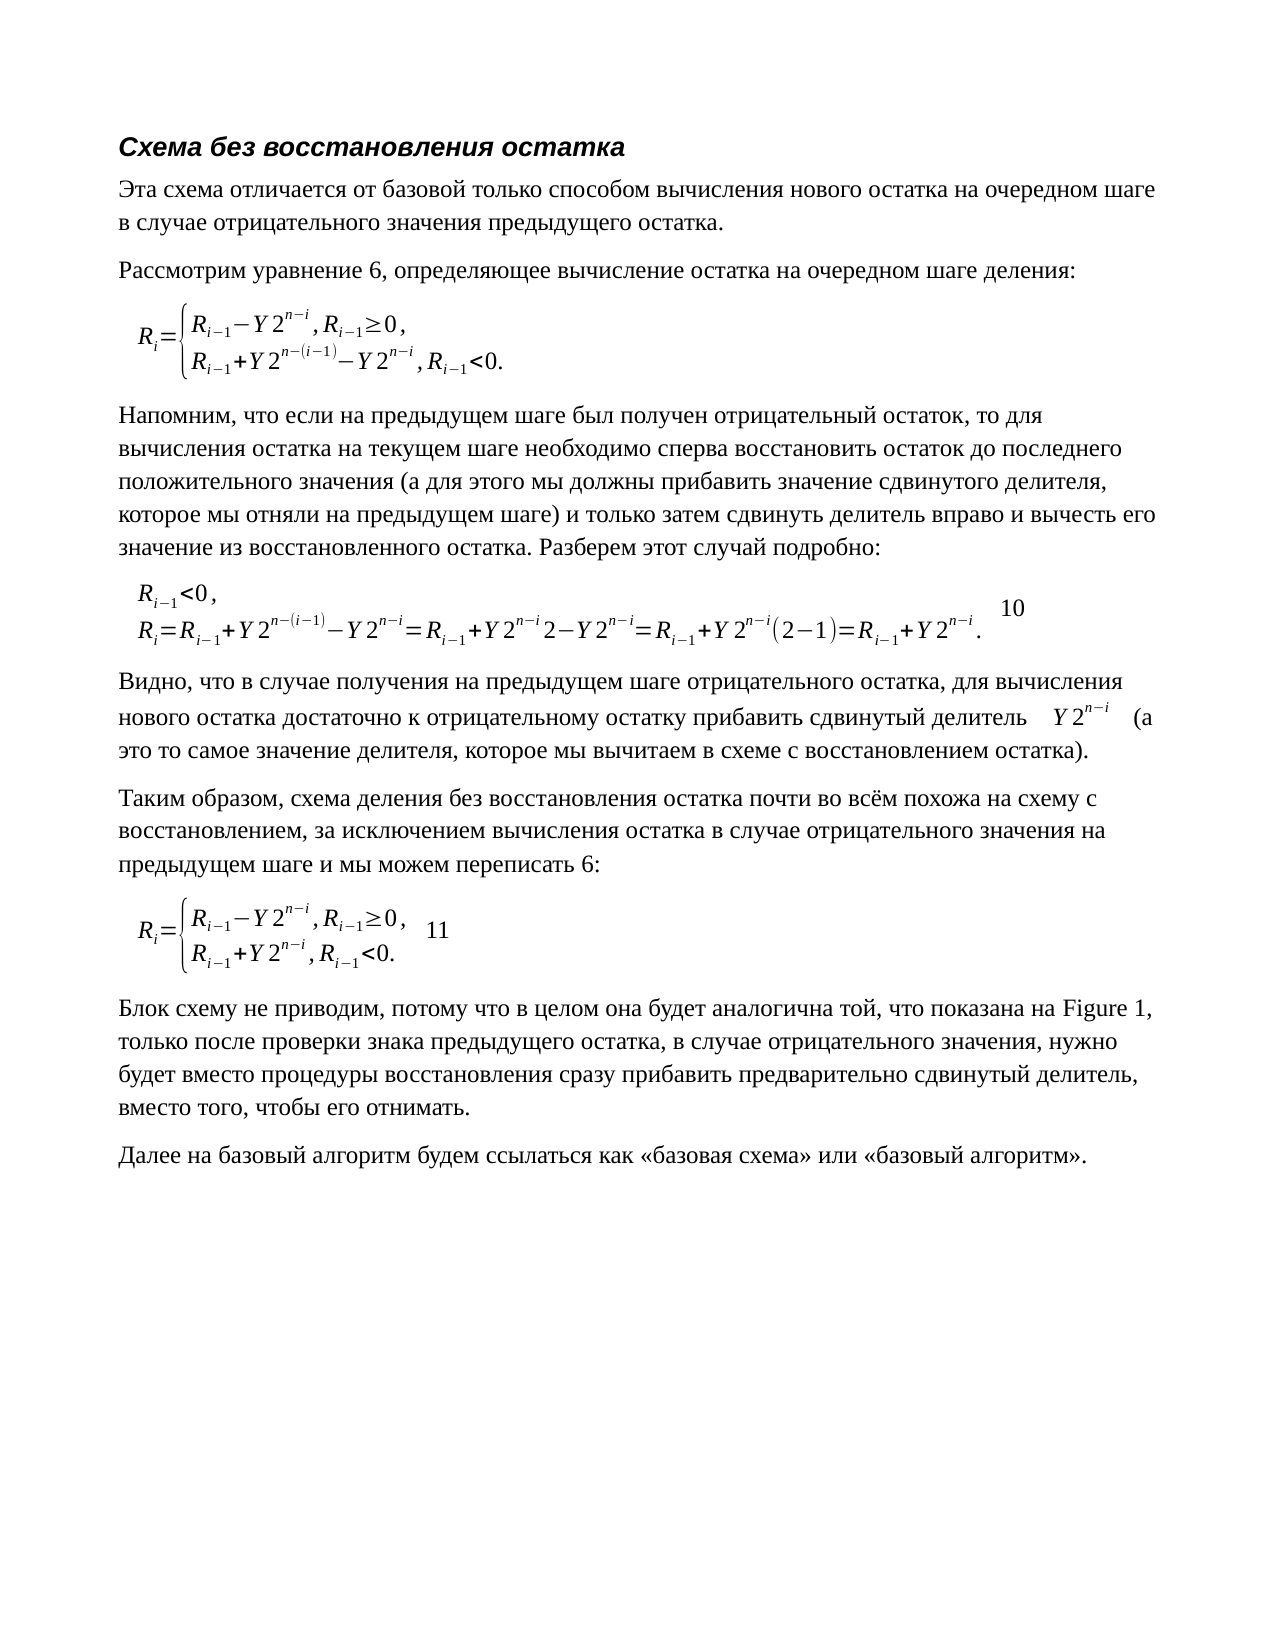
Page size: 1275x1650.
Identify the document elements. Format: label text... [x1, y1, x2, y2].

text Рассмотрим уравнение 6, определяющее вычисление остатка на очередном шаге деления: [118, 255, 1157, 284]
subtitle Схема без восстановления остатка [118, 131, 1157, 162]
text Эта схема отличается от базовой только способом вычисления нового остатка на очередном шаге в случае отрицательного значения предыдущего остатка. [118, 174, 1157, 236]
text Далее на базовый алгоритм будем ссылаться как «базовая схема» или «базовый алгоритм». [118, 1140, 1157, 1169]
text Видно, что в случае получения на предыдущем шаге отрицательного остатка, для вычисления нового остатка достаточно к отрицательному остатку прибавить сдвинутый делитель (а это то самое значение делителя, которое мы вычитаем в схеме с восстановлением остатка). [118, 666, 1157, 764]
text Напомним, что если на предыдущем шаге был получен отрицательный остаток, то для вычисления остатка на текущем шаге необходимо сперва восстановить остаток до последнего положительного значения (а для этого мы должны прибавить значение сдвинутого делителя, которое мы отняли на предыдущем шаге) и только затем сдвинуть делитель вправо и вычесть его значение из восстановленного остатка. Разберем этот случай подробно: [118, 400, 1157, 561]
text 11 [118, 896, 1157, 974]
text Блок схему не приводим, потому что в целом она будет аналогична той, что показана на Figure 1, только после проверки знака предыдущего остатка, в случае отрицательного значения, нужно будет вместо процедуры восстановления сразу прибавить предварительно сдвинутый делитель, вместо того, чтобы его отнимать. [118, 993, 1157, 1121]
text 10 [118, 580, 1157, 648]
text Таким образом, схема деления без восстановления остатка почти во всём похожа на схему с восстановлением, за исключением вычисления остатка в случае отрицательного значения на предыдущем шаге и мы можем переписать 6: [118, 783, 1157, 877]
